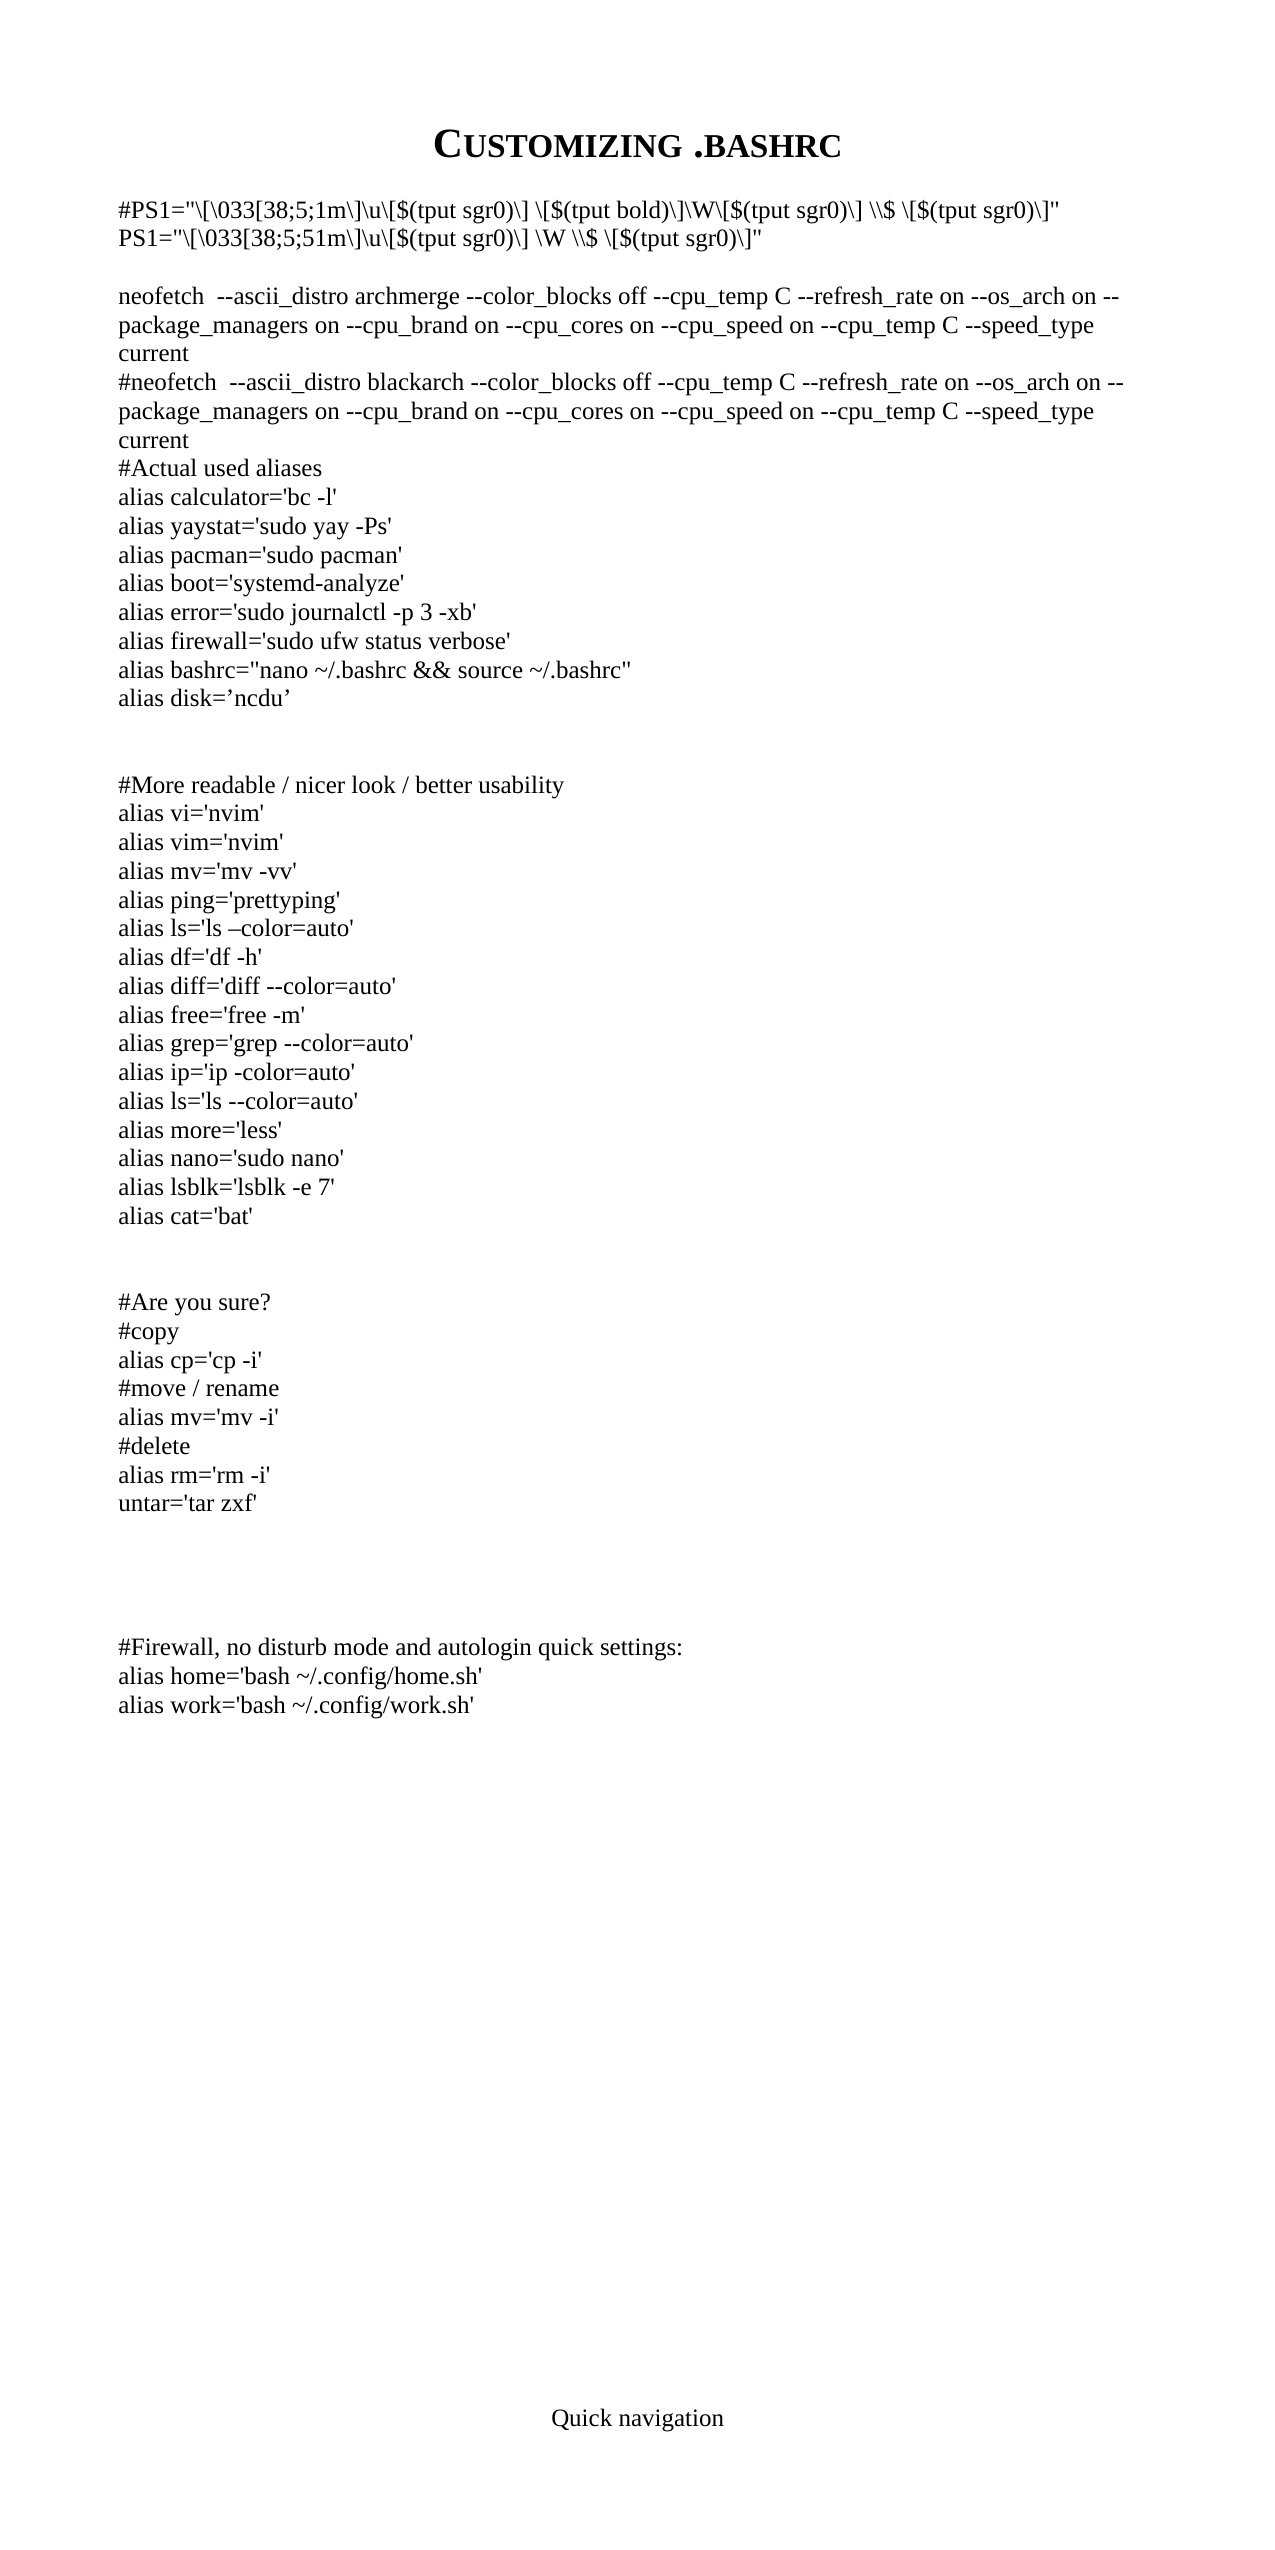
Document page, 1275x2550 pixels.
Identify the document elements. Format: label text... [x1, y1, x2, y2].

text alias grep='grep --color=auto' [118, 1028, 1157, 1057]
text alias ping='prettyping' [118, 885, 1157, 913]
text alias cat='bat' [118, 1201, 1157, 1230]
text alias bashrc="nano ~/.bashrc && source ~/.bashrc" [118, 655, 1157, 683]
text alias cp='cp -i' [118, 1345, 1157, 1373]
text alias pacman='sudo pacman' [118, 540, 1157, 568]
text alias diff='diff --color=auto' [118, 971, 1157, 1000]
text #delete [118, 1431, 1157, 1460]
text alias ls='ls –color=auto' [118, 913, 1157, 942]
text alias vim='nvim' [118, 827, 1157, 856]
text alias firewall='sudo ufw status verbose' [118, 626, 1157, 655]
text alias disk=’ncdu’ [118, 683, 1157, 712]
text alias boot='systemd-analyze' [118, 568, 1157, 597]
text alias df='df -h' [118, 942, 1157, 971]
text #PS1="\[\033[38;5;1m\]\u\[$(tput sgr0)\] \[$(tput bold)\]\W\[$(tput sgr0)\] \\$ \[$(tput sgr0)\]" [118, 195, 1157, 223]
text alias more='less' [118, 1115, 1157, 1143]
text #copy [118, 1316, 1157, 1345]
text alias nano='sudo nano' [118, 1143, 1157, 1172]
text alias mv='mv -i' [118, 1402, 1157, 1431]
text alias vi='nvim' [118, 798, 1157, 827]
text alias rm='rm -i' [118, 1460, 1157, 1488]
text untar='tar zxf' [118, 1488, 1157, 1517]
text alias home='bash ~/.config/home.sh' [118, 1661, 1157, 1690]
text alias lsblk='lsblk -e 7' [118, 1172, 1157, 1201]
text #move / rename [118, 1373, 1157, 1402]
text PS1="\[\033[38;5;51m\]\u\[$(tput sgr0)\] \W \\$ \[$(tput sgr0)\]" [118, 223, 1157, 252]
text #More readable / nicer look / better usability [118, 770, 1157, 798]
text #Firewall, no disturb mode and autologin quick settings: [118, 1632, 1157, 1661]
text alias mv='mv -vv' [118, 856, 1157, 885]
text #Actual used aliases [118, 453, 1157, 482]
text #Are you sure? [118, 1287, 1157, 1316]
text neofetch --ascii_distro archmerge --color_blocks off --cpu_temp C --refresh_rate on --os_arch on --package_managers on --cpu_brand on --cpu_cores on --cpu_speed on --cpu_temp C --speed_type current [118, 281, 1157, 367]
text alias calculator='bc -l' [118, 482, 1157, 511]
text alias ip='ip -color=auto' [118, 1057, 1157, 1086]
text alias ls='ls --color=auto' [118, 1086, 1157, 1115]
text alias error='sudo journalctl -p 3 -xb' [118, 597, 1157, 626]
text Customizing .bashrc [118, 118, 1157, 166]
text alias work='bash ~/.config/work.sh' [118, 1690, 1157, 1718]
text alias free='free -m' [118, 1000, 1157, 1028]
text #neofetch --ascii_distro blackarch --color_blocks off --cpu_temp C --refresh_rate on --os_arch on --package_managers on --cpu_brand on --cpu_cores on --cpu_speed on --cpu_temp C --speed_type current [118, 367, 1157, 453]
text alias yaystat='sudo yay -Ps' [118, 511, 1157, 540]
